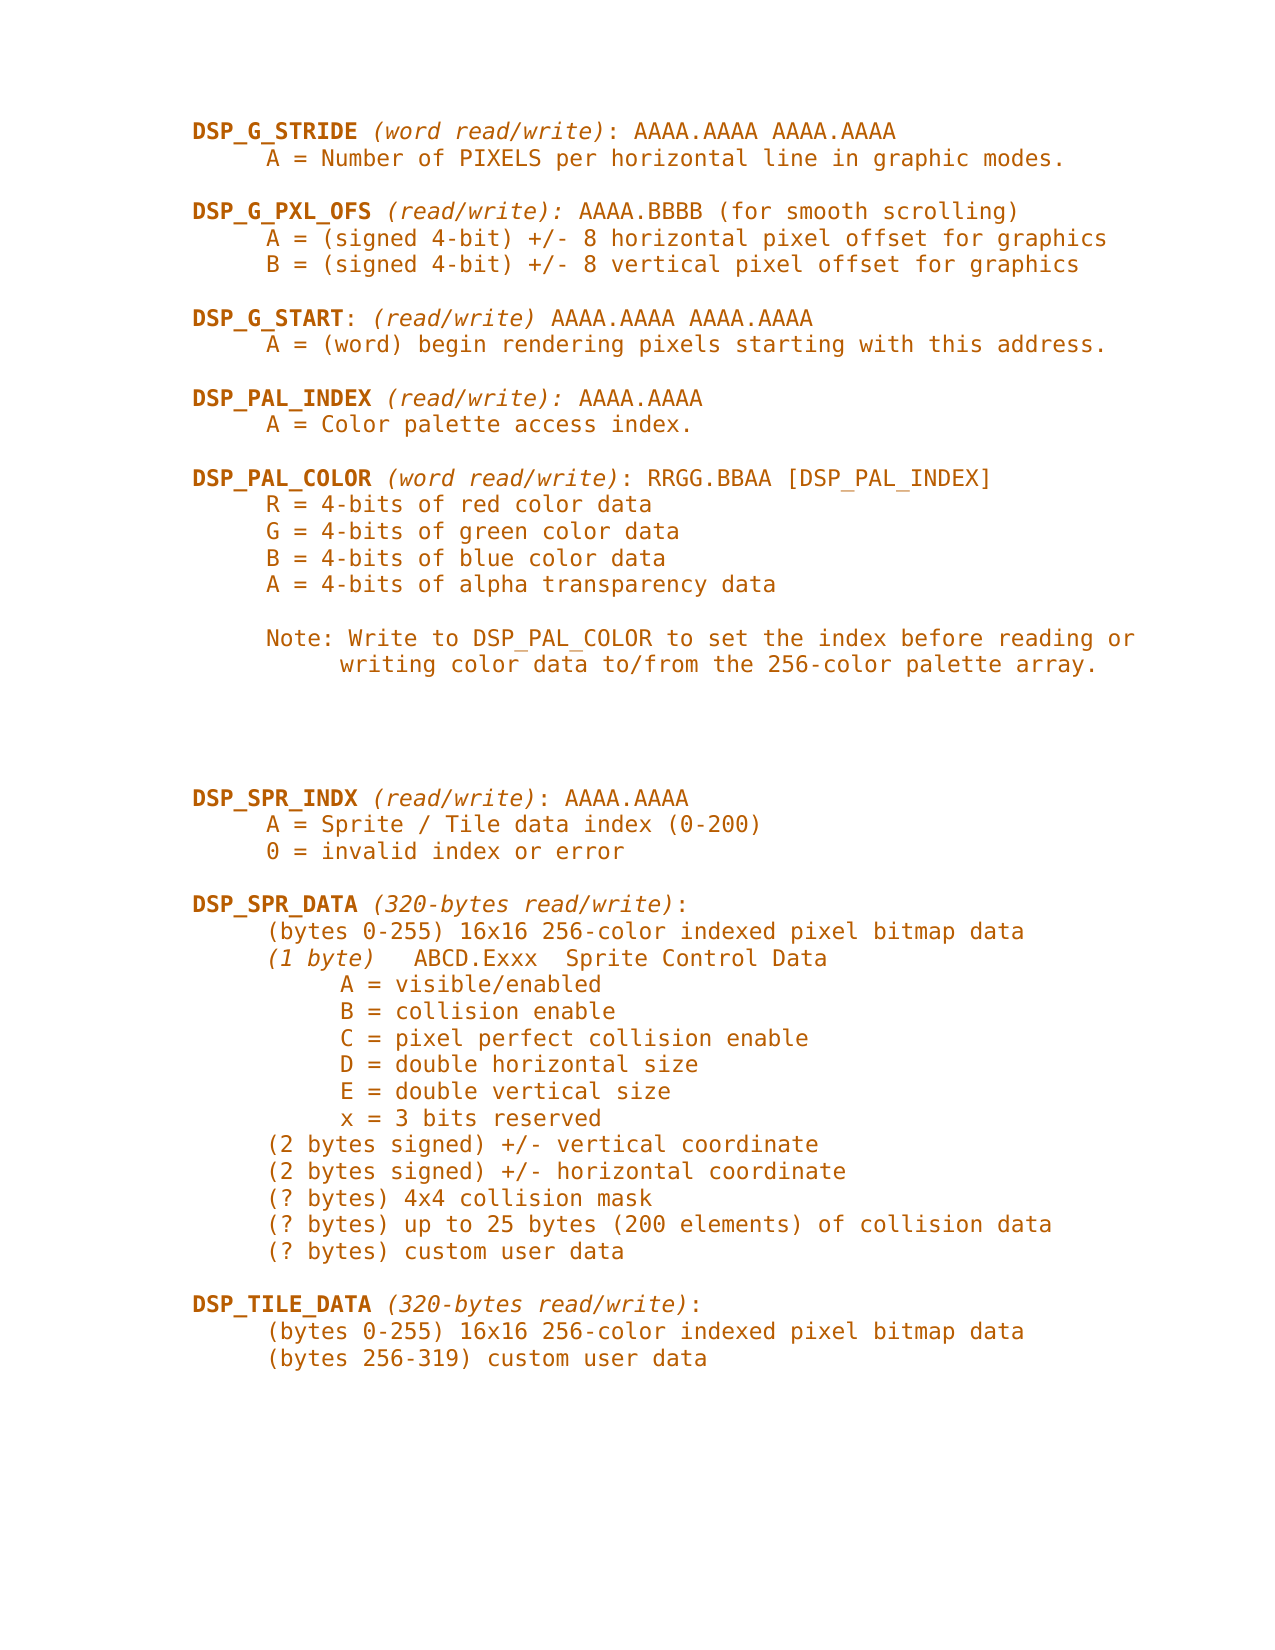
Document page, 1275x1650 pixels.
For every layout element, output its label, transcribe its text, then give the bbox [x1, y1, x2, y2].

text (? bytes) up to 25 bytes (200 elements) of collision data [118, 1211, 1157, 1238]
text DSP_G_START: (read/write) AAAA.AAAA AAAA.AAAA [118, 305, 1157, 331]
text (? bytes) custom user data [118, 1238, 1157, 1265]
text A = (word) begin rendering pixels starting with this address. [118, 331, 1157, 358]
text DSP_SPR_DATA (320-bytes read/write): [118, 891, 1157, 918]
text DSP_TILE_DATA (320-bytes read/write): [118, 1291, 1157, 1318]
text x = 3 bits reserved [118, 1105, 1157, 1131]
text DSP_PAL_INDEX (read/write): AAAA.AAAA [118, 385, 1157, 411]
text (bytes 0-255) 16x16 256-color indexed pixel bitmap data [118, 1318, 1157, 1345]
text D = double horizontal size [118, 1051, 1157, 1078]
text DSP_SPR_INDX (read/write): AAAA.AAAA [118, 785, 1157, 811]
text E = double vertical size [118, 1078, 1157, 1105]
text (? bytes) 4x4 collision mask [118, 1185, 1157, 1211]
text B = (signed 4-bit) +/- 8 vertical pixel offset for graphics [118, 251, 1157, 278]
text G = 4-bits of green color data [118, 518, 1157, 545]
text DSP_G_PXL_OFS (read/write): AAAA.BBBB (for smooth scrolling) [118, 198, 1157, 225]
text A = Sprite / Tile data index (0-200) [118, 811, 1157, 838]
text A = visible/enabled [118, 971, 1157, 998]
text A = (signed 4-bit) +/- 8 horizontal pixel offset for graphics [118, 225, 1157, 251]
text 0 = invalid index or error [118, 838, 1157, 865]
text A = Color palette access index. [118, 411, 1157, 438]
text (2 bytes signed) +/- horizontal coordinate [118, 1158, 1157, 1185]
text Note: Write to DSP_PAL_COLOR to set the index before reading or writing color data to/from the 256-color palette array. [118, 625, 1157, 678]
text B = 4-bits of blue color data [118, 545, 1157, 571]
text A = Number of PIXELS per horizontal line in graphic modes. [118, 145, 1157, 171]
text (2 bytes signed) +/- vertical coordinate [118, 1131, 1157, 1158]
text B = collision enable [118, 998, 1157, 1025]
text A = 4-bits of alpha transparency data [118, 571, 1157, 598]
text (bytes 256-319) custom user data [118, 1345, 1157, 1371]
text DSP_G_STRIDE (word read/write): AAAA.AAAA AAAA.AAAA [118, 118, 1157, 145]
text (bytes 0-255) 16x16 256-color indexed pixel bitmap data [118, 918, 1157, 945]
text (1 byte) ABCD.Exxx Sprite Control Data [118, 945, 1157, 971]
text DSP_PAL_COLOR (word read/write): RRGG.BBAA [DSP_PAL_INDEX] [118, 465, 1157, 491]
text C = pixel perfect collision enable [118, 1025, 1157, 1051]
text R = 4-bits of red color data [118, 491, 1157, 518]
